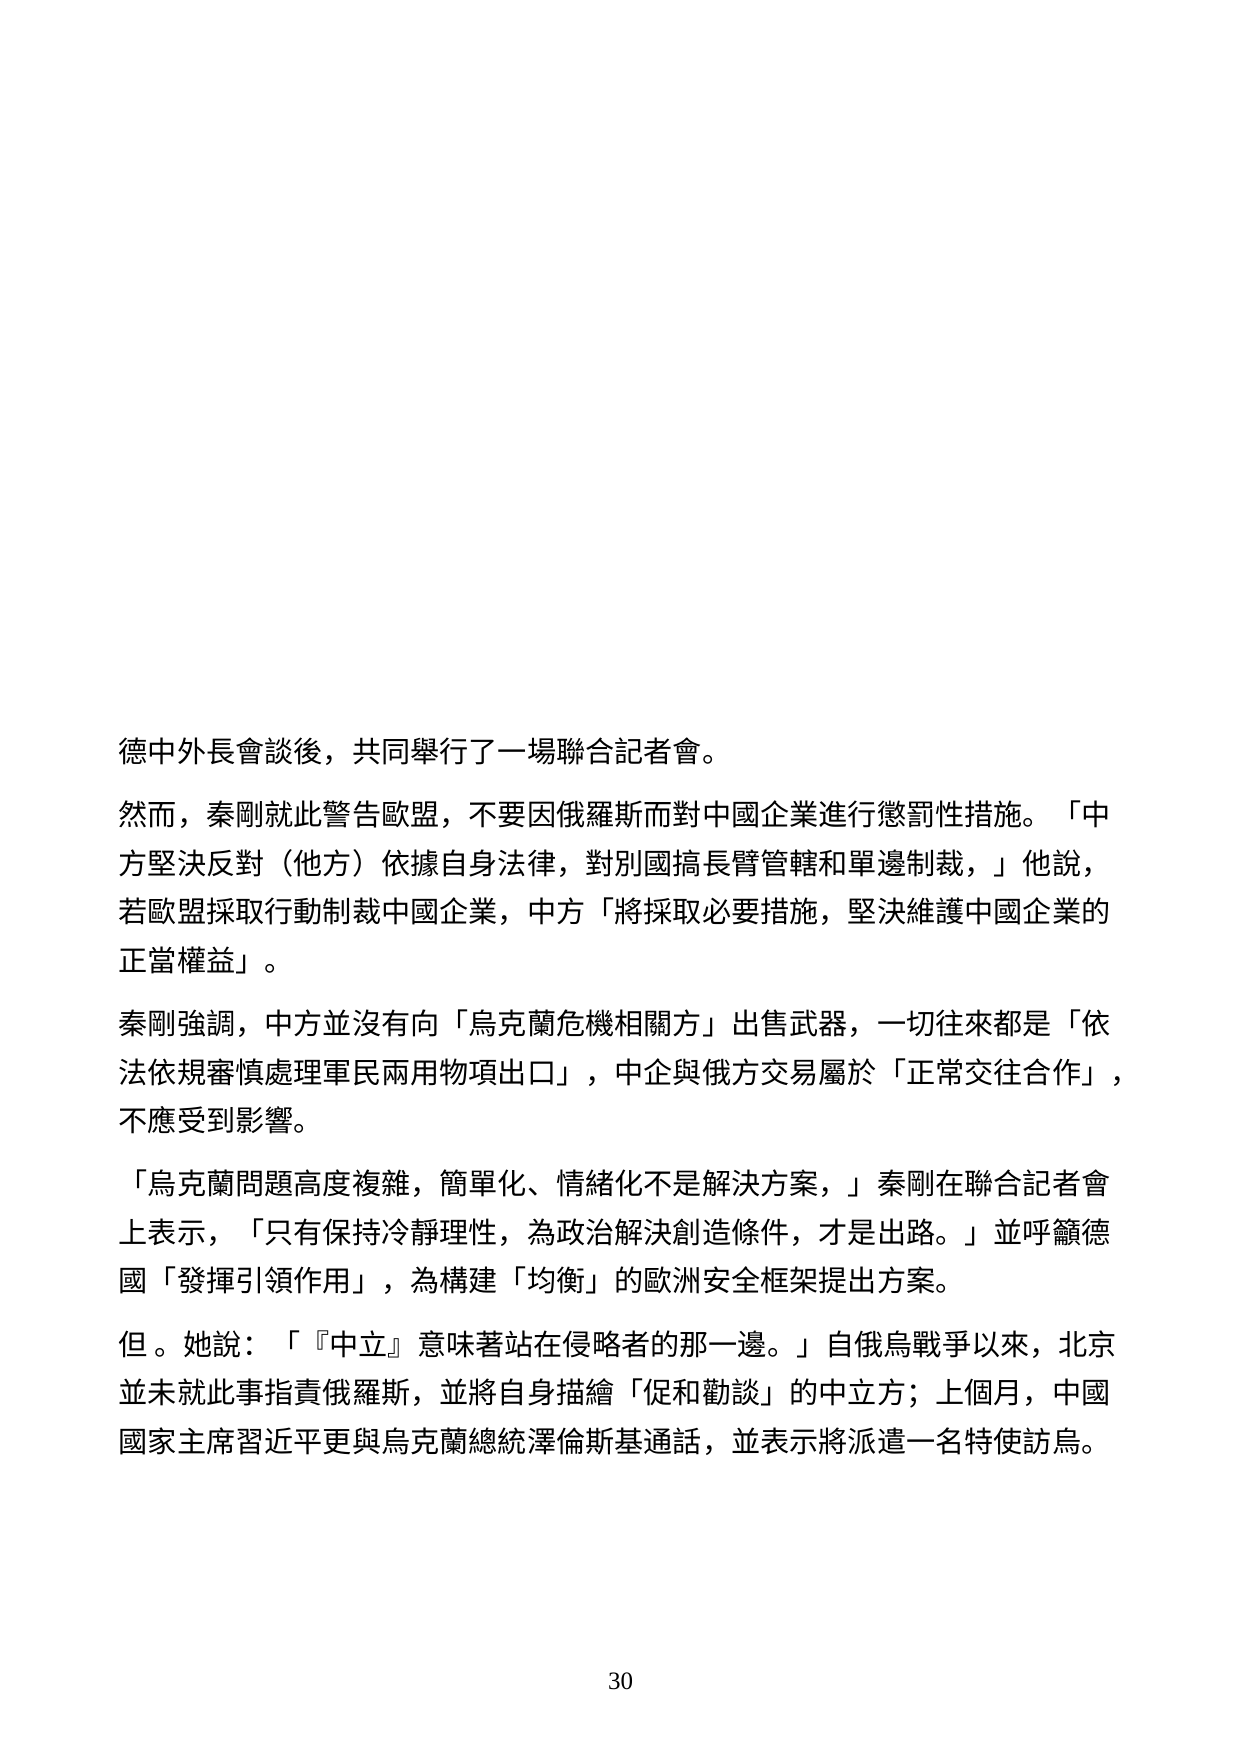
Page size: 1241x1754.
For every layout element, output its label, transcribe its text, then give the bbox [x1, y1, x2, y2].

text 德中外長會談後，共同舉行了一場聯合記者會。 [118, 729, 1122, 771]
text 然而，秦剛就此警告歐盟，不要因俄羅斯而對中國企業進行懲罰性措施。「中方堅決反對（他方）依據自身法律，對別國搞長臂管轄和單邊制裁，」他說，若歐盟採取行動制裁中國企業，中方「將採取必要措施，堅決維護中國企業的正當權益」。 [118, 792, 1122, 980]
text 「烏克蘭問題高度複雜，簡單化、情緒化不是解決方案，」秦剛在聯合記者會上表示，「只有保持冷靜理性，為政治解決創造條件，才是出路。」並呼籲德國「發揮引領作用」，為構建「均衡」的歐洲安全框架提出方案。 [118, 1161, 1122, 1300]
text 但 。她說：「『中立』意味著站在侵略者的那一邊。」自俄烏戰爭以來，北京並未就此事指責俄羅斯，並將自身描繪「促和勸談」的中立方；上個月，中國國家主席習近平更與烏克蘭總統澤倫斯基通話，並表示將派遣一名特使訪烏。 [118, 1321, 1122, 1460]
text 秦剛強調，中方並沒有向「烏克蘭危機相關方」出售武器，一切往來都是「依法依規審慎處理軍民兩用物項出口」，中企與俄方交易屬於「正常交往合作」，不應受到影響。 [118, 1001, 1122, 1140]
